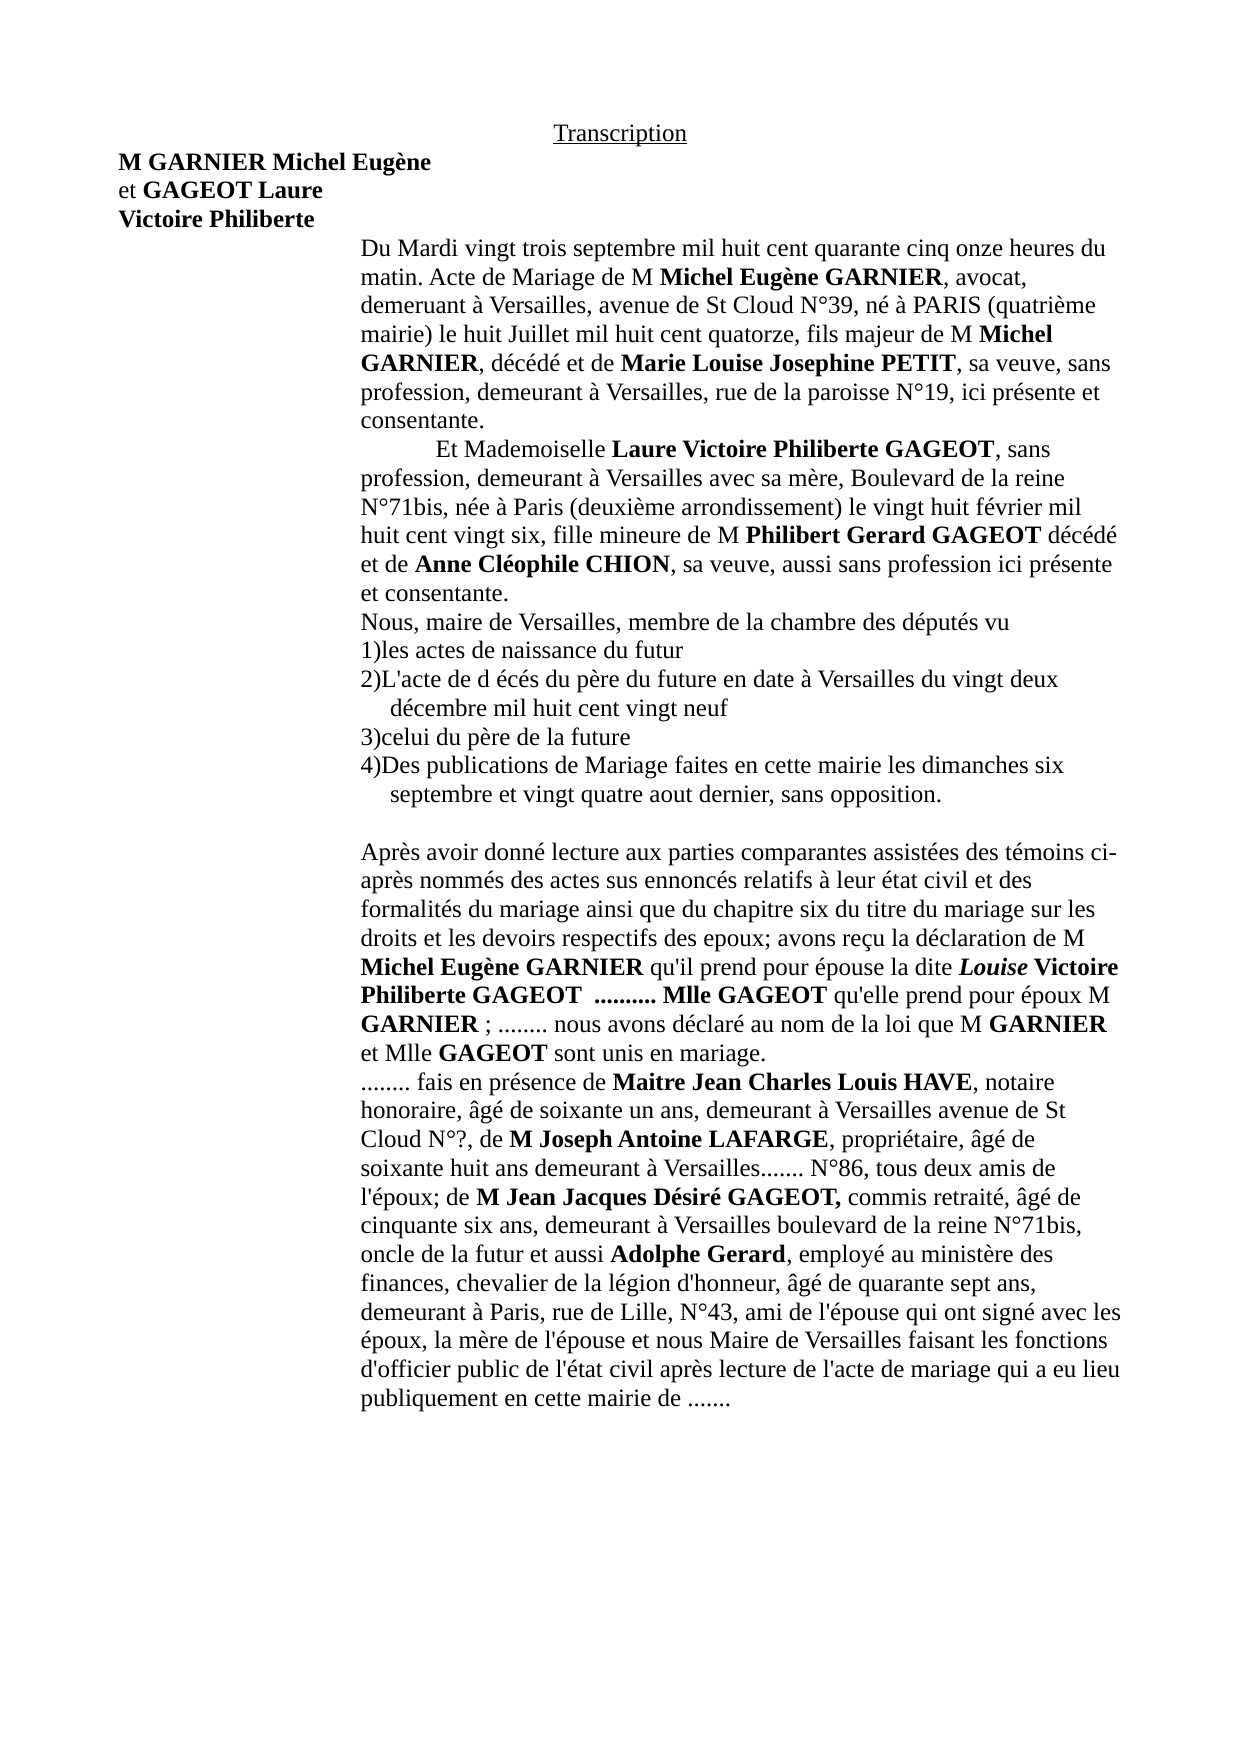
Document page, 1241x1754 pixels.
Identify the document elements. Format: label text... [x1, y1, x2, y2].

text Et Mademoiselle Laure Victoire Philiberte GAGEOT, sans profession, demeurant à Versailles avec sa mère, Boulevard de la reine N°71bis, née à Paris (deuxième arrondissement) le vingt huit février mil huit cent vingt six, fille mineure de M Philibert Gerard GAGEOT décédé et de Anne Cléophile CHION, sa veuve, aussi sans profession ici présente et consentante. [360, 434, 1122, 607]
text Transcription [118, 118, 1122, 147]
text Victoire Philiberte [118, 204, 1122, 233]
list celui du père de la future [360, 722, 1122, 751]
text ........ fais en présence de Maitre Jean Charles Louis HAVE, notaire honoraire, âgé de soixante un ans, demeurant à Versailles avenue de St Cloud N°?, de M Joseph Antoine LAFARGE, propriétaire, âgé de soixante huit ans demeurant à Versailles....... N°86, tous deux amis de l'époux; de M Jean Jacques Désiré GAGEOT, commis retraité, âgé de cinquante six ans, demeurant à Versailles boulevard de la reine N°71bis, oncle de la futur et aussi Adolphe Gerard, employé au ministère des finances, chevalier de la légion d'honneur, âgé de quarante sept ans, demeurant à Paris, rue de Lille, N°43, ami de l'épouse qui ont signé avec les époux, la mère de l'épouse et nous Maire de Versailles faisant les fonctions d'officier public de l'état civil après lecture de l'acte de mariage qui a eu lieu publiquement en cette mairie de ....... [360, 1067, 1122, 1412]
text Nous, maire de Versailles, membre de la chambre des députés vu [360, 607, 1122, 636]
list Des publications de Mariage faites en cette mairie les dimanches six septembre et vingt quatre aout dernier, sans opposition. [360, 751, 1122, 808]
text M GARNIER Michel Eugène [118, 147, 1122, 176]
list L'acte de d écés du père du future en date à Versailles du vingt deux décembre mil huit cent vingt neuf [360, 664, 1122, 722]
text Du Mardi vingt trois septembre mil huit cent quarante cinq onze heures du matin. Acte de Mariage de M Michel Eugène GARNIER, avocat, demeruant à Versailles, avenue de St Cloud N°39, né à PARIS (quatrième mairie) le huit Juillet mil huit cent quatorze, fils majeur de M Michel GARNIER, décédé et de Marie Louise Josephine PETIT, sa veuve, sans profession, demeurant à Versailles, rue de la paroisse N°19, ici présente et consentante. [360, 233, 1122, 434]
text Après avoir donné lecture aux parties comparantes assistées des témoins ci-après nommés des actes sus ennoncés relatifs à leur état civil et des formalités du mariage ainsi que du chapitre six du titre du mariage sur les droits et les devoirs respectifs des epoux; avons reçu la déclaration de M Michel Eugène GARNIER qu'il prend pour épouse la dite Louise Victoire Philiberte GAGEOT .......... Mlle GAGEOT qu'elle prend pour époux M GARNIER ; ........ nous avons déclaré au nom de la loi que M GARNIER et Mlle GAGEOT sont unis en mariage. [360, 837, 1122, 1067]
text et GAGEOT Laure [118, 176, 1122, 204]
list les actes de naissance du futur [360, 636, 1122, 664]
